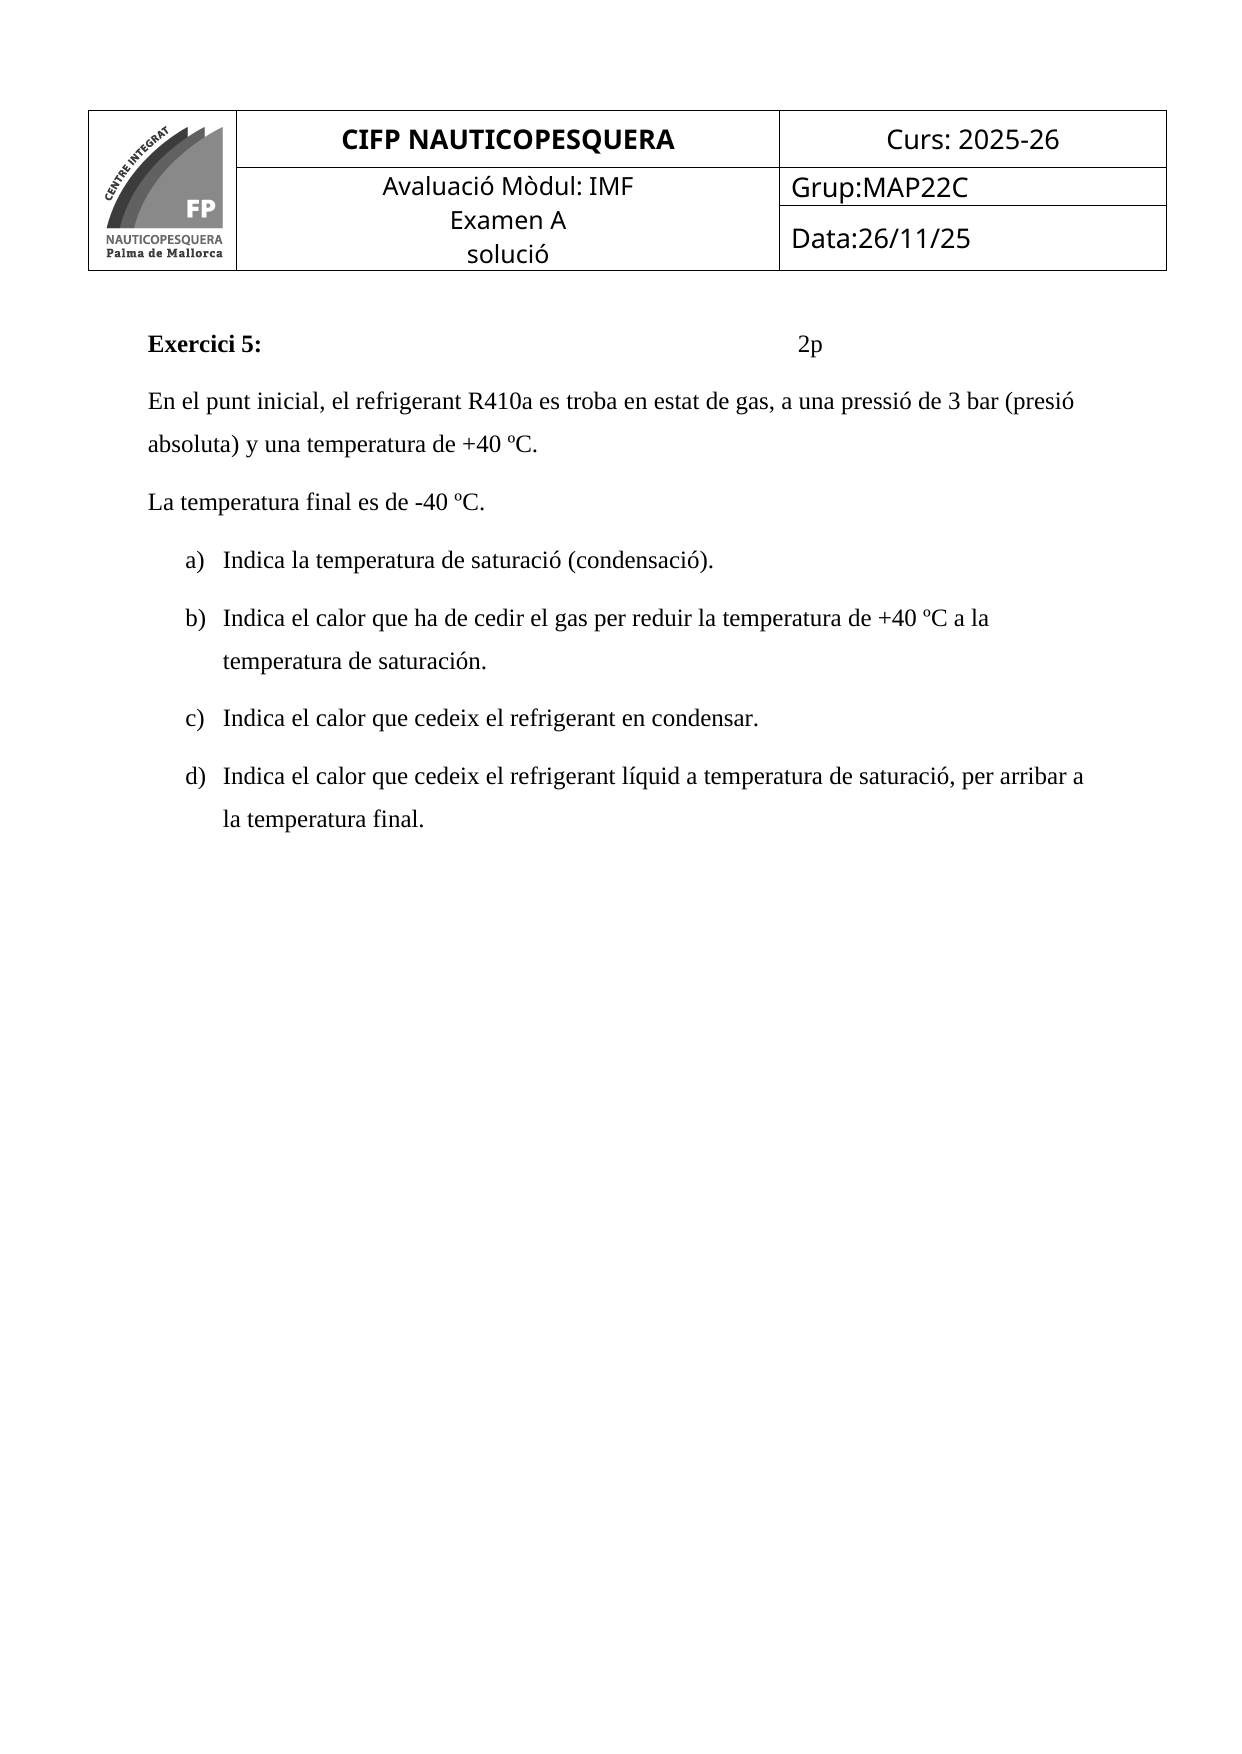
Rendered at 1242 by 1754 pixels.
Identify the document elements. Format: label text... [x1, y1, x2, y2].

list Indica la temperatura de saturació (condensació). [185, 545, 1094, 574]
picture [100, 116, 229, 265]
text En el punt inicial, el refrigerant R410a es troba en estat de gas, a una pressió de 3 bar (presió absoluta) y una temperatura de +40 ºC. [148, 386, 1094, 458]
list Indica el calor que cedeix el refrigerant en condensar. [185, 703, 1094, 732]
text Exercici 5: 2p [148, 329, 1094, 358]
text La temperatura final es de -40 ºC. [148, 487, 1094, 516]
list Indica el calor que cedeix el refrigerant líquid a temperatura de saturació, per arribar a la temperatura final. [185, 761, 1094, 833]
list Indica el calor que ha de cedir el gas per reduir la temperatura de +40 ºC a la temperatura de saturación. [185, 603, 1094, 674]
